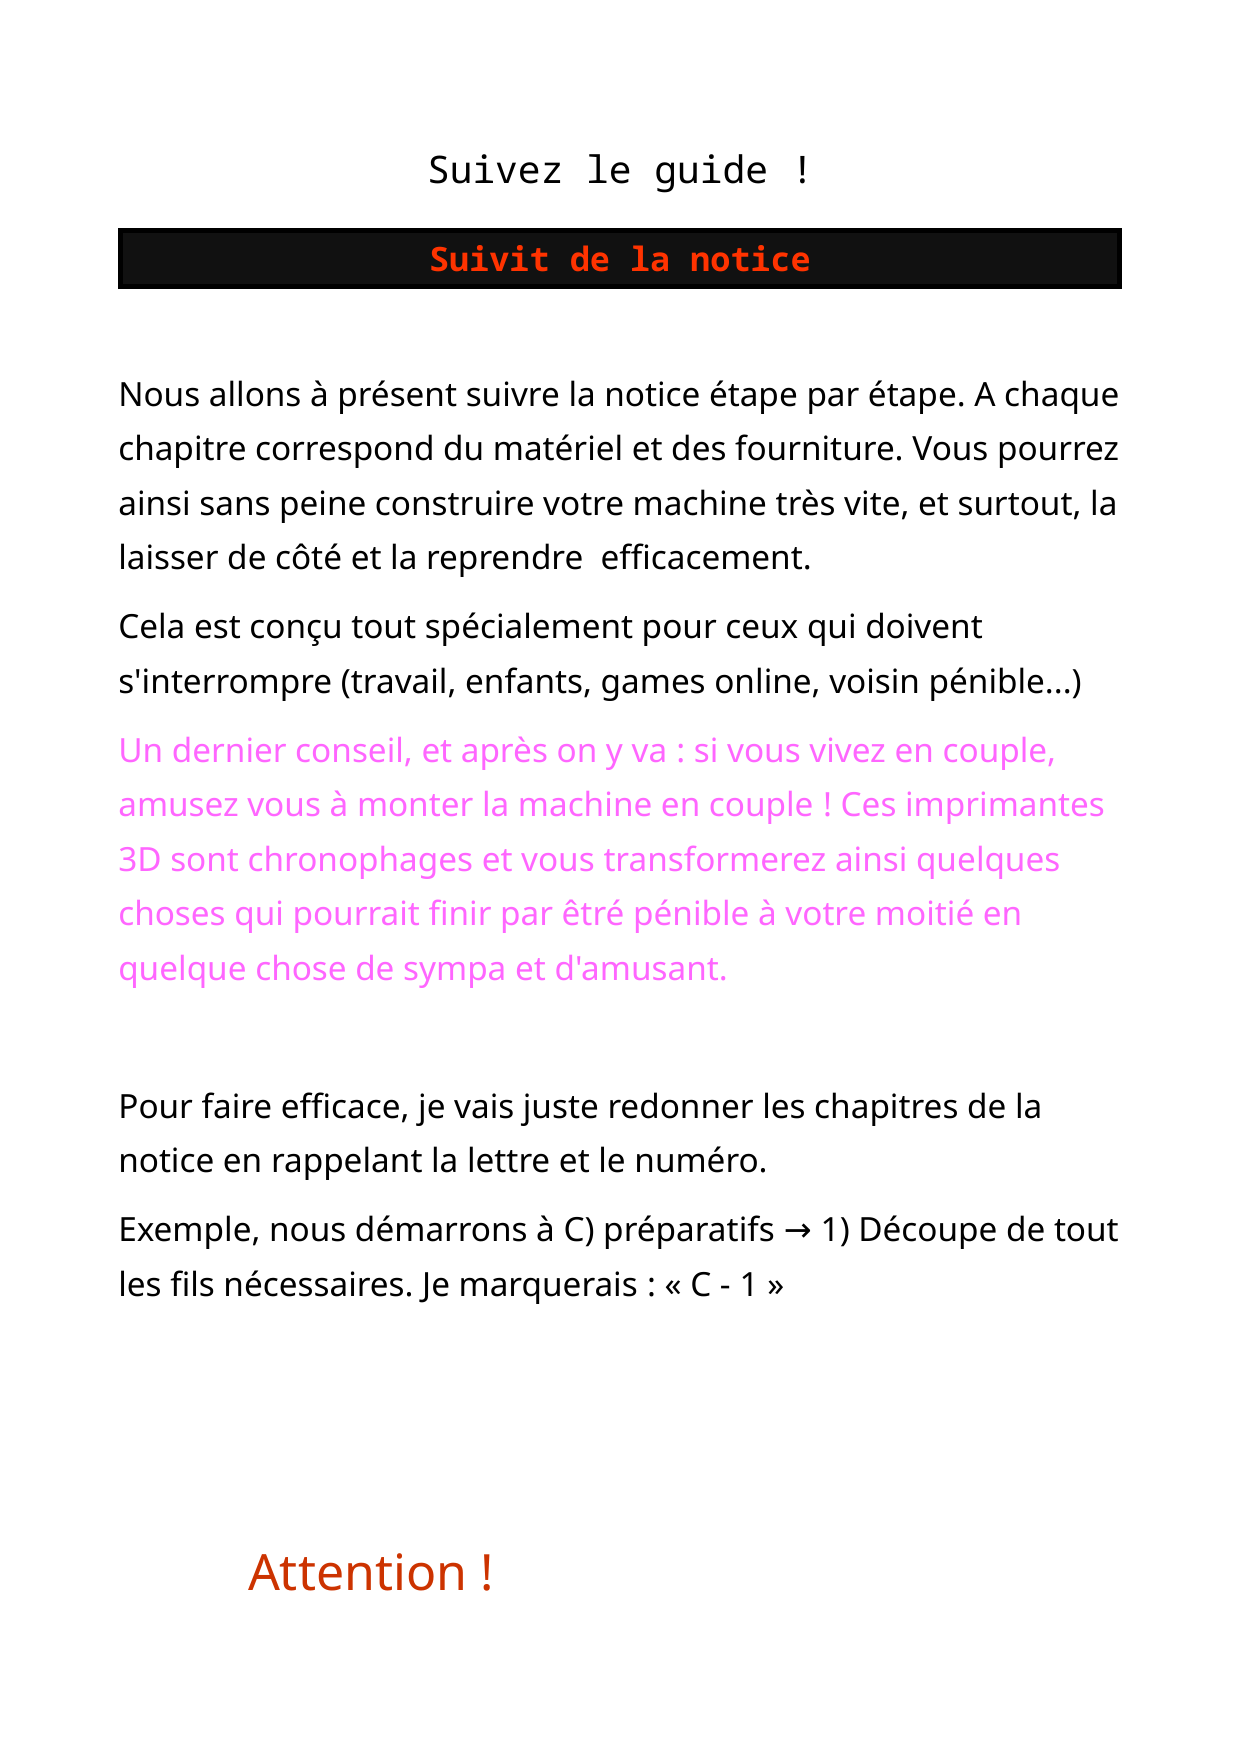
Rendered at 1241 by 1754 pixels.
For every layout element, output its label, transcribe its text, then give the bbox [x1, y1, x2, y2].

text Nous allons à présent suivre la notice étape par étape. A chaque chapitre correspond du matériel et des fourniture. Vous pourrez ainsi sans peine construire votre machine très vite, et surtout, la laisser de côté et la reprendre efficacement. [118, 371, 1122, 579]
text Exemple, nous démarrons à C) préparatifs → 1) Découpe de tout les fils nécessaires. Je marquerais : « C - 1 » [118, 1206, 1122, 1306]
text Un dernier conseil, et après on y va : si vous vivez en couple, amusez vous à monter la machine en couple ! Ces imprimantes 3D sont chronophages et vous transformerez ainsi quelques choses qui pourrait finir par êtré pénible à votre moitié en quelque chose de sympa et d'amusant. [118, 727, 1122, 990]
text Pour faire efficace, je vais juste redonner les chapitres de la notice en rappelant la lettre et le numéro. [118, 1083, 1122, 1183]
text Attention ! [118, 1537, 1122, 1605]
subtitle Suivit de la notice [123, 233, 1117, 284]
text Cela est conçu tout spécialement pour ceux qui doivent s'interrompre (travail, enfants, games online, voisin pénible...) [118, 603, 1122, 703]
subtitle Suivez le guide ! [118, 143, 1122, 195]
